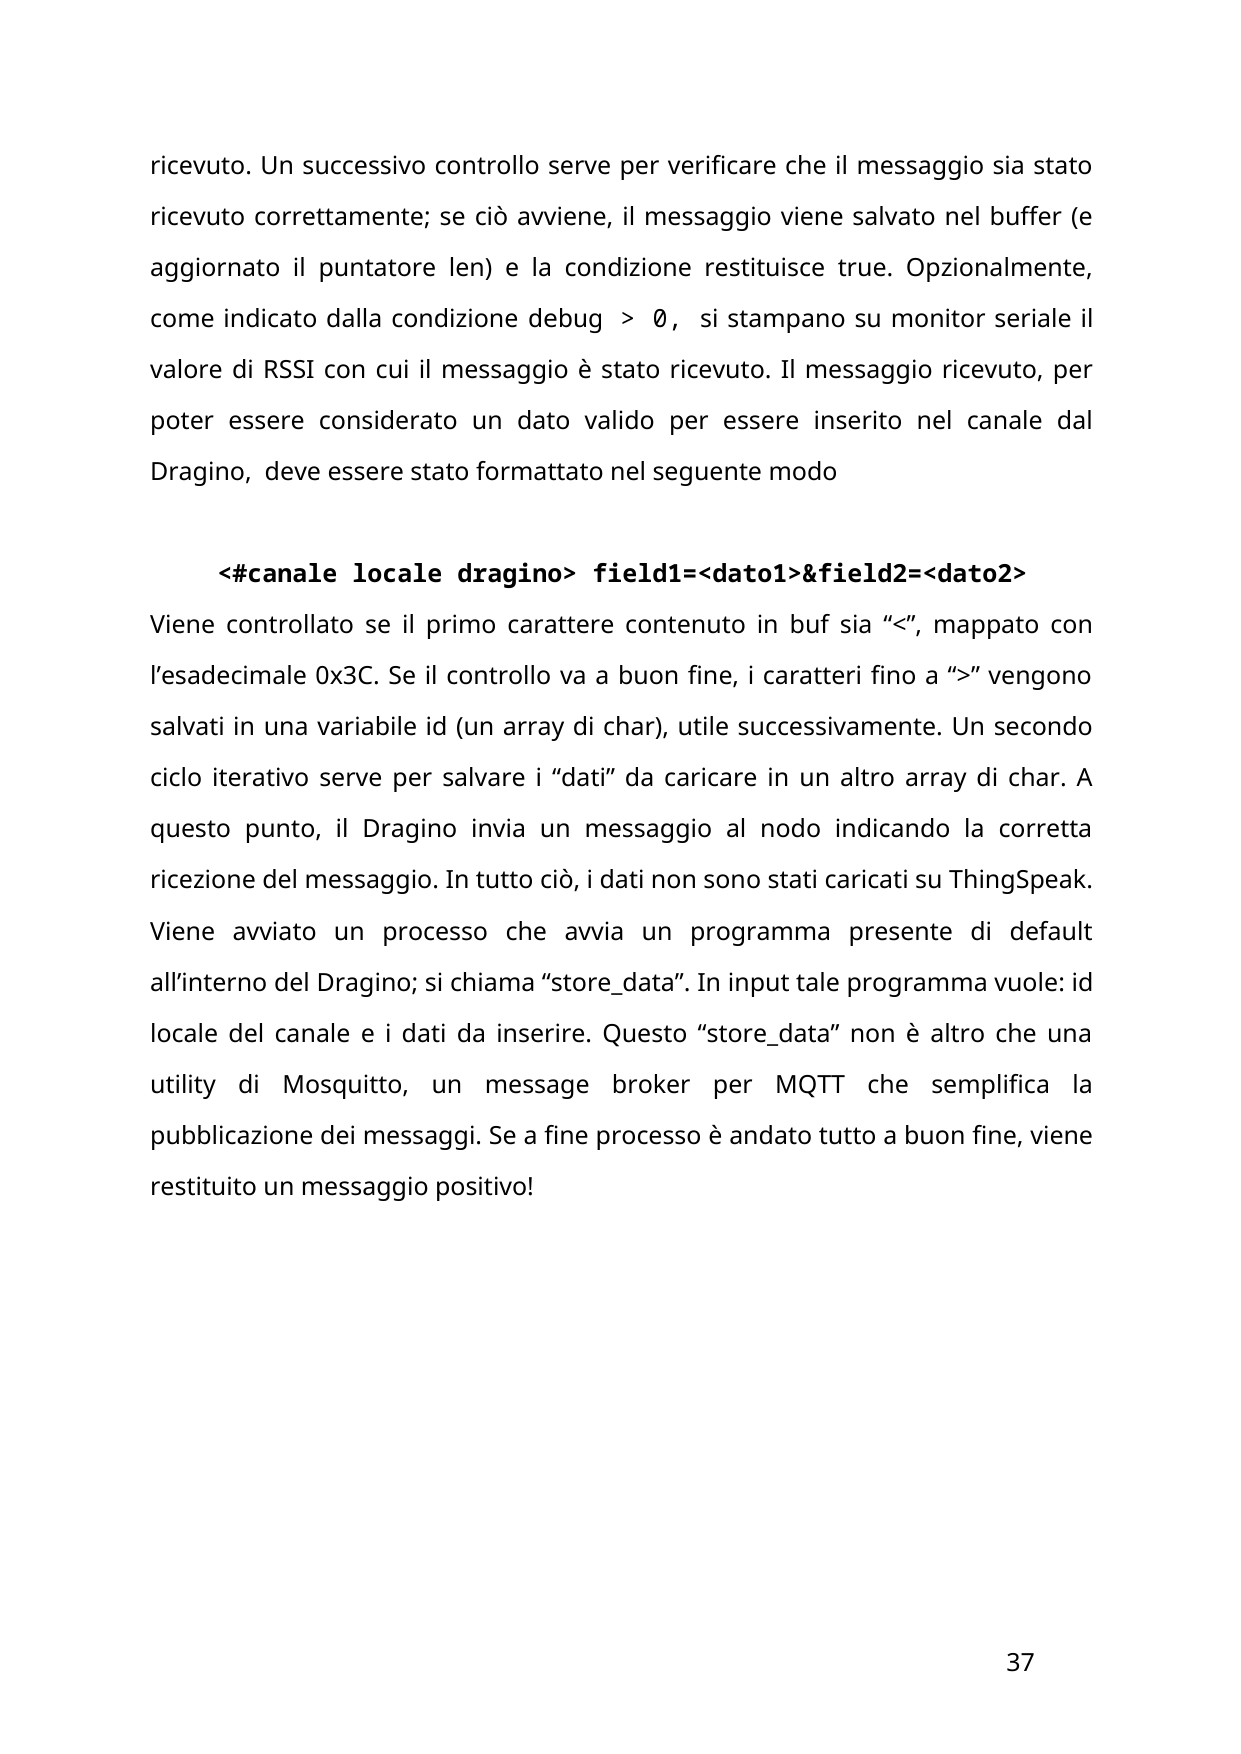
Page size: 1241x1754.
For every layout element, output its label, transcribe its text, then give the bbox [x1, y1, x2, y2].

text ricevuto. Un successivo controllo serve per verificare che il messaggio sia stato ricevuto correttamente; se ciò avviene, il messaggio viene salvato nel buffer (e aggiornato il puntatore len) e la condizione restituisce true. Opzionalmente, come indicato dalla condizione debug > 0, si stampano su monitor seriale il valore di RSSI con cui il messaggio è stato ricevuto. Il messaggio ricevuto, per poter essere considerato un dato valido per essere inserito nel canale dal Dragino, deve essere stato formattato nel seguente modo [150, 148, 1094, 488]
text <#canale locale dragino> field1=<dato1>&field2=<dato2> [150, 556, 1094, 590]
text Viene controllato se il primo carattere contenuto in buf sia “<”, mappato con l’esadecimale 0x3C. Se il controllo va a buon fine, i caratteri fino a “>” vengono salvati in una variabile id (un array di char), utile successivamente. Un secondo ciclo iterativo serve per salvare i “dati” da caricare in un altro array di char. A questo punto, il Dragino invia un messaggio al nodo indicando la corretta ricezione del messaggio. In tutto ciò, i dati non sono stati caricati su ThingSpeak. Viene avviato un processo che avvia un programma presente di default all’interno del Dragino; si chiama “store_data”. In input tale programma vuole: id locale del canale e i dati da inserire. Questo “store_data” non è altro che una utility di Mosquitto, un message broker per MQTT che semplifica la pubblicazione dei messaggi. Se a fine processo è andato tutto a buon fine, viene restituito un messaggio positivo! [150, 607, 1094, 1202]
